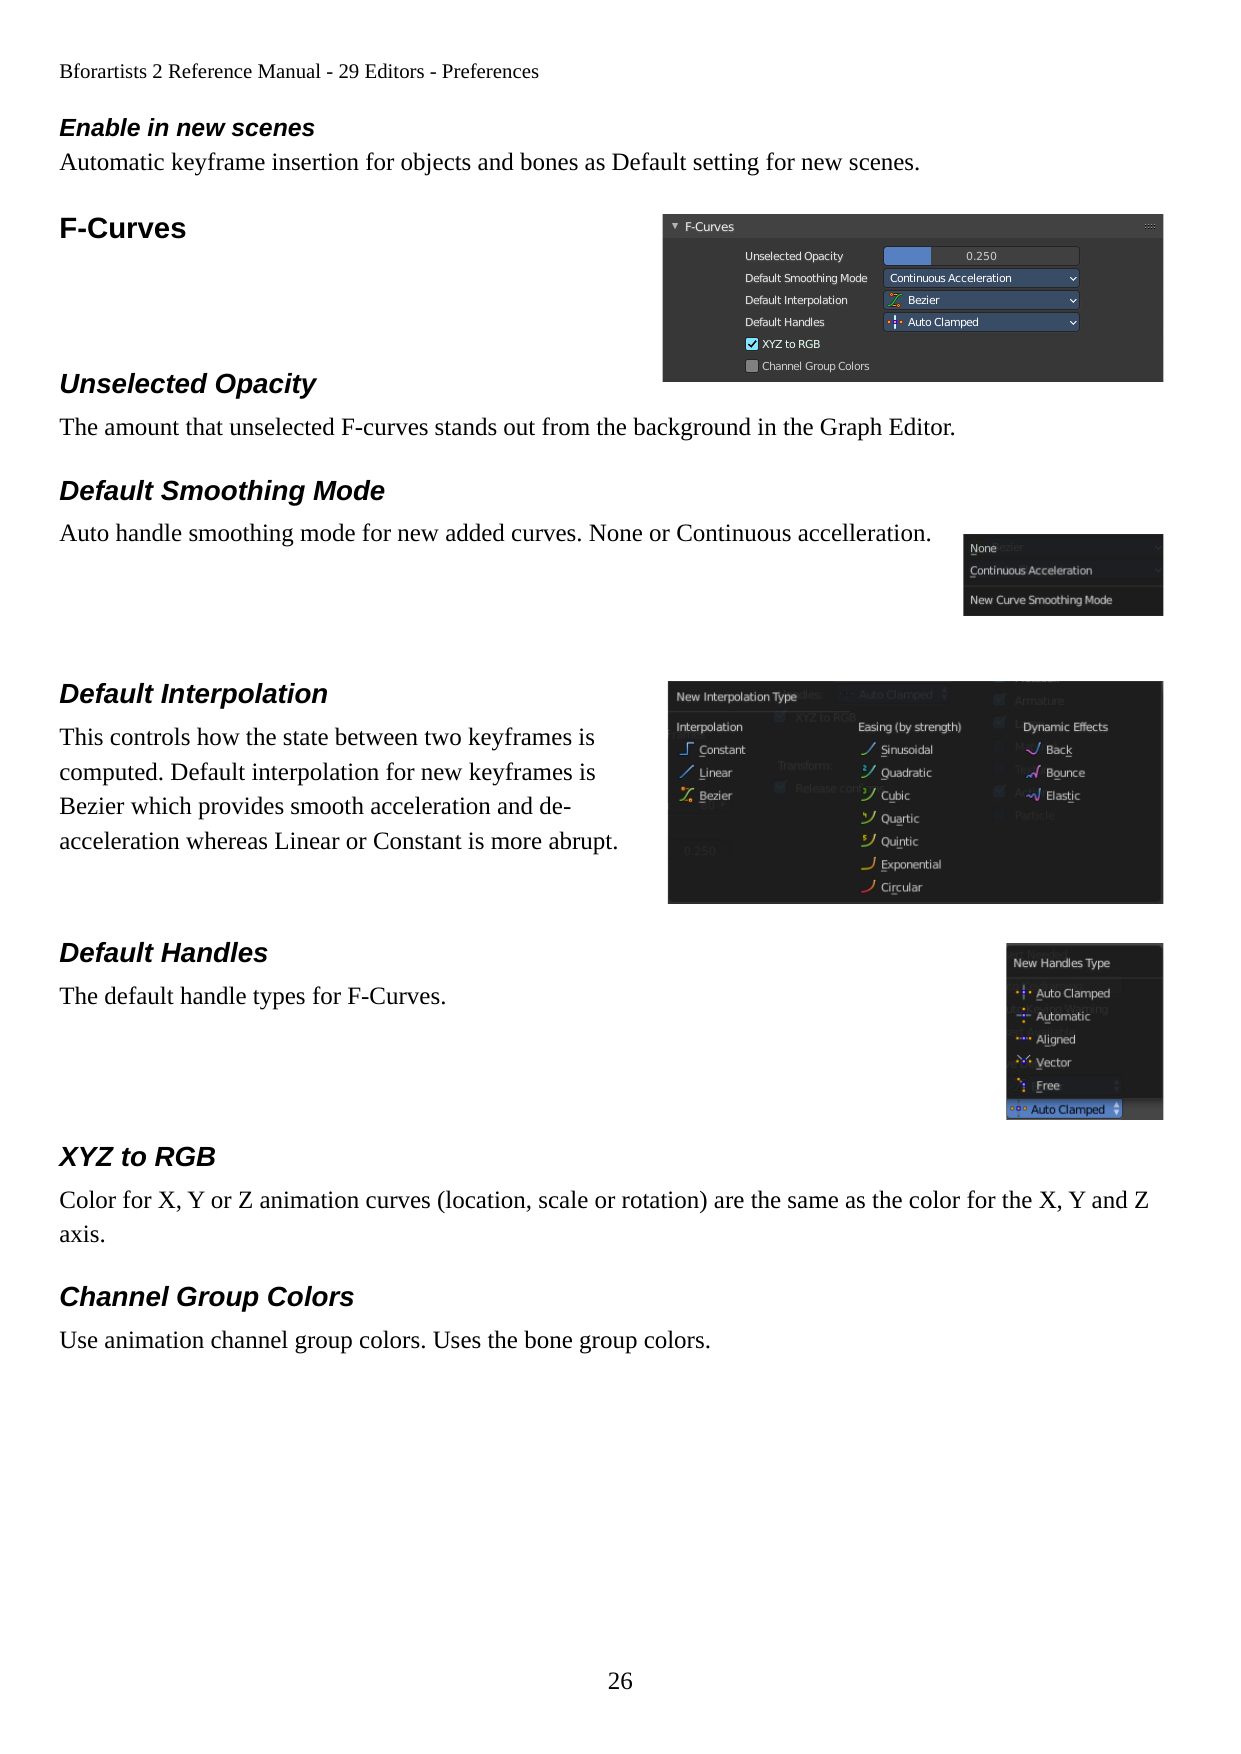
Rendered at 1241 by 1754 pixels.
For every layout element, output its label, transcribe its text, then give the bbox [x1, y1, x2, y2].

subtitle Default Handles [59, 936, 1181, 968]
subtitle Unselected Opacity [59, 368, 1181, 400]
subtitle Default Smoothing Mode [59, 474, 1181, 506]
subtitle F-Curves [59, 211, 1181, 245]
text Use animation channel group colors. Uses the bone group colors. [59, 1325, 1181, 1354]
subtitle Default Interpolation [59, 678, 1181, 710]
subtitle XYZ to RGB [59, 1140, 1181, 1172]
text This controls how the state between two keyframes is computed. Default interpolation for new keyframes is Bezier which provides smooth acceleration and de-acceleration whereas Linear or Constant is more abrupt. [59, 722, 667, 854]
picture [667, 681, 1164, 904]
picture [963, 534, 1164, 616]
picture [1006, 943, 1164, 1120]
text The default handle types for F-Curves. [59, 981, 1006, 1009]
subtitle Enable in new scenes [59, 113, 1181, 141]
subtitle Channel Group Colors [59, 1281, 1181, 1313]
text Automatic keyframe insertion for objects and bones as Default setting for new scenes. [59, 147, 1181, 176]
picture [662, 214, 1164, 382]
text The amount that unselected F-curves stands out from the background in the Graph Editor. [59, 412, 1181, 441]
text Auto handle smoothing mode for new added curves. None or Continuous accelleration. [59, 518, 1181, 547]
text Color for X, Y or Z animation curves (location, scale or rotation) are the same as the color for the X, Y and Z axis. [59, 1185, 1181, 1248]
